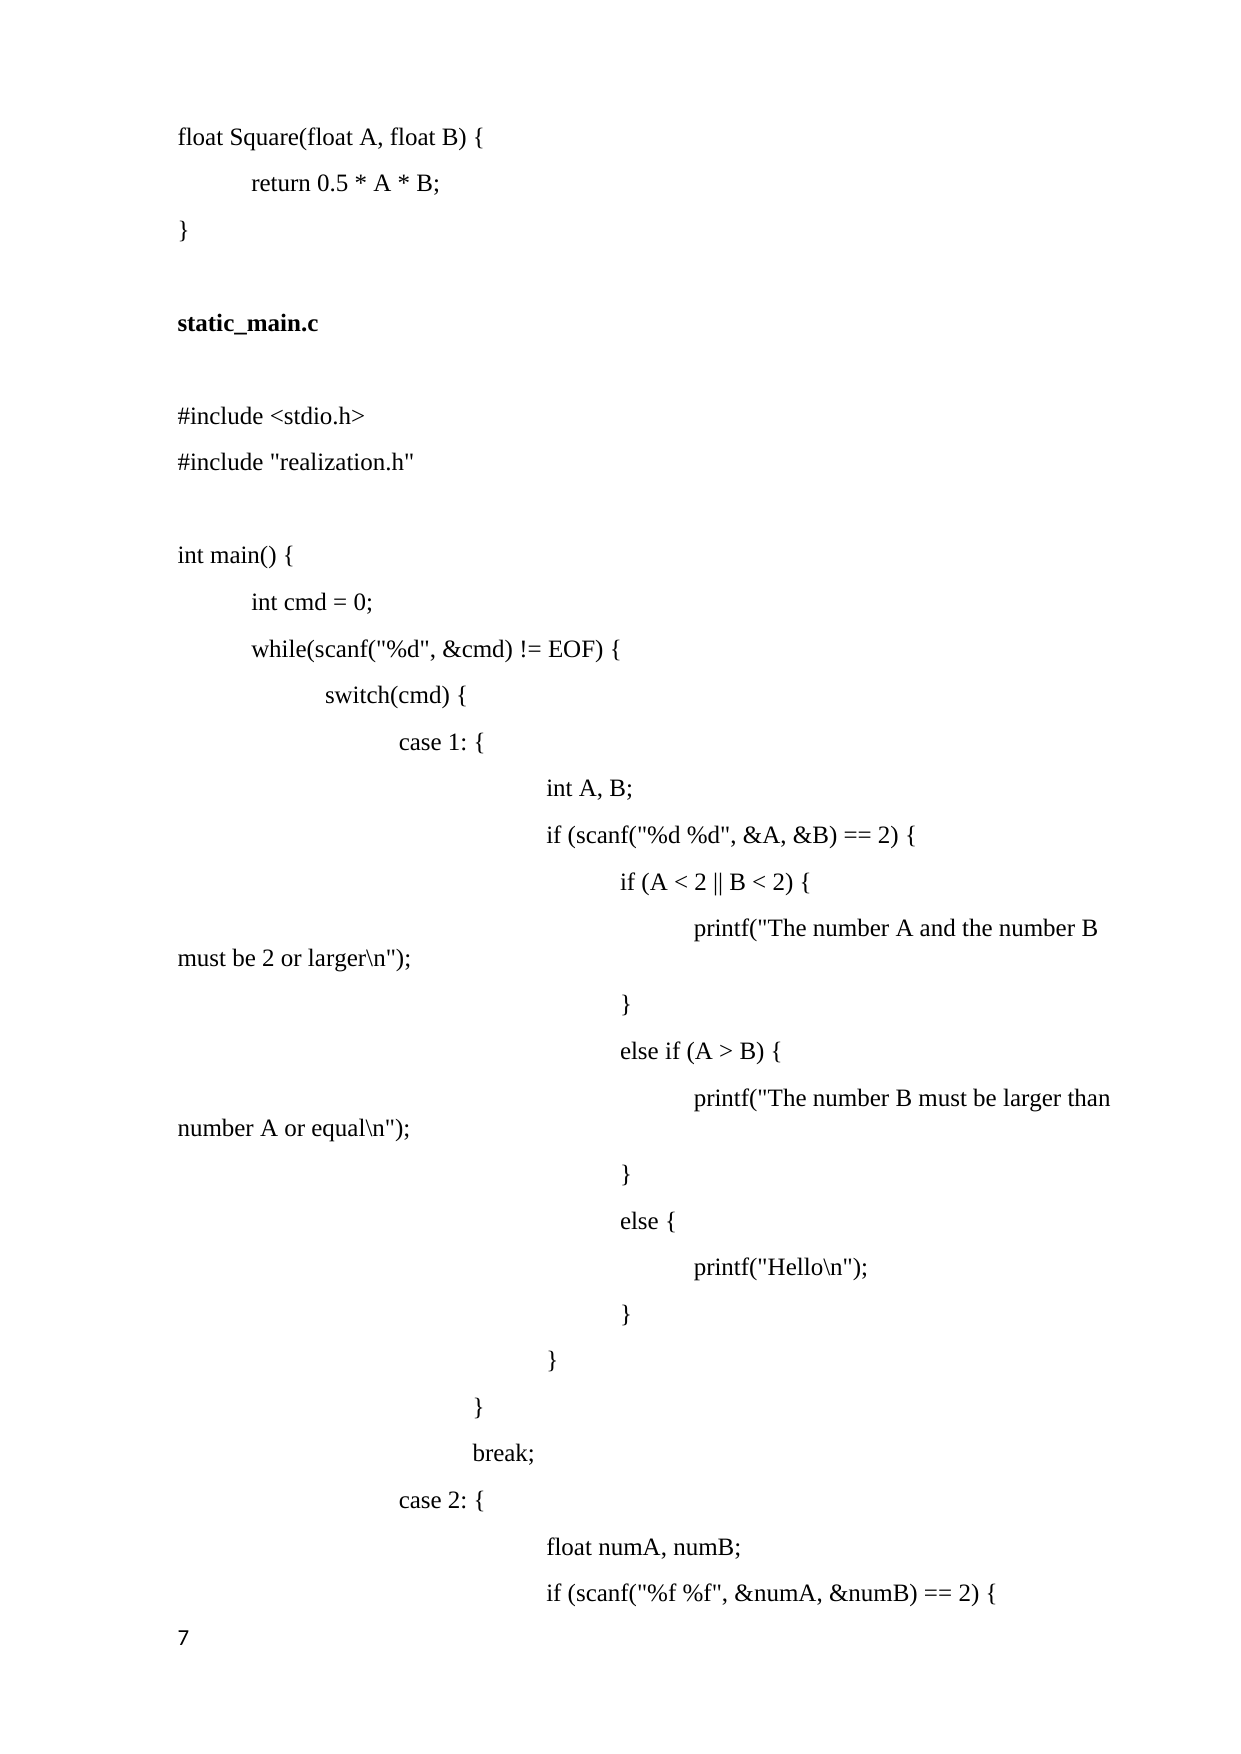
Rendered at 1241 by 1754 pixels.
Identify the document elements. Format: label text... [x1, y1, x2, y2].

text static_main.c [177, 308, 1152, 337]
text } [177, 1392, 1152, 1421]
text #include "realization.h" [177, 447, 1152, 476]
text break; [177, 1438, 1152, 1467]
text float Square(float A, float B) { [177, 122, 1152, 150]
text } [177, 1299, 1152, 1328]
text if (scanf("%d %d", &A, &B) == 2) { [177, 820, 1152, 849]
text case 2: { [177, 1485, 1152, 1514]
text printf("Hello\n"); [177, 1252, 1152, 1281]
text int A, B; [177, 773, 1152, 802]
text else if (A > B) { [177, 1036, 1152, 1065]
text switch(cmd) { [177, 680, 1152, 709]
text float numA, numB; [177, 1532, 1152, 1560]
text if (A < 2 || B < 2) { [177, 867, 1152, 895]
text if (scanf("%f %f", &numA, &numB) == 2) { [177, 1578, 1152, 1607]
text } [177, 215, 1152, 243]
text return 0.5 * A * B; [177, 168, 1152, 197]
text #include <stdio.h> [177, 401, 1152, 430]
text } [177, 1345, 1152, 1374]
text int main() { [177, 541, 1152, 569]
text printf("The number B must be larger than number A or equal\n"); [177, 1083, 1152, 1141]
text printf("The number A and the number B must be 2 or larger\n"); [177, 913, 1152, 972]
text } [177, 989, 1152, 1018]
text while(scanf("%d", &cmd) != EOF) { [177, 634, 1152, 662]
text } [177, 1159, 1152, 1188]
text else { [177, 1206, 1152, 1234]
text int cmd = 0; [177, 587, 1152, 616]
text case 1: { [177, 727, 1152, 756]
